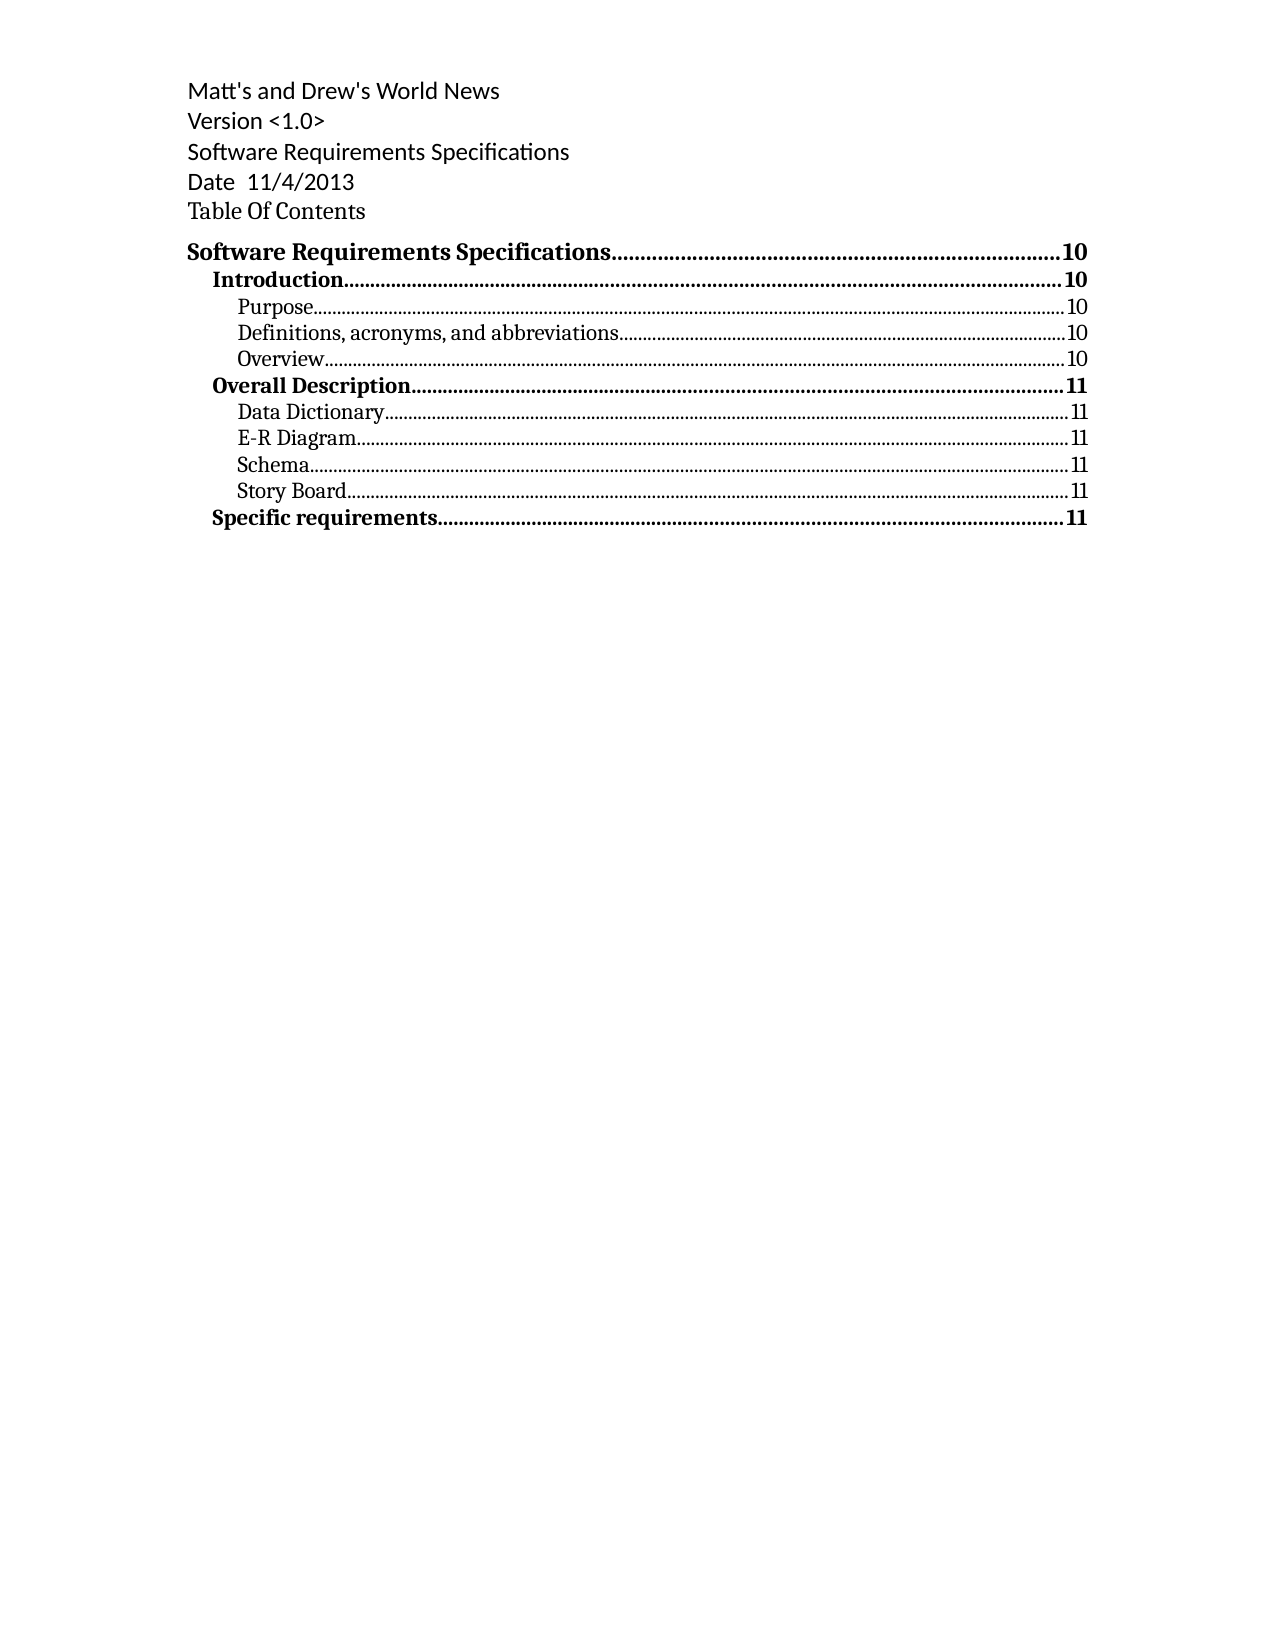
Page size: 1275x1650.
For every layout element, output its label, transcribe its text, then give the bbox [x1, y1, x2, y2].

text E-R Diagram 11 [237, 425, 1087, 452]
text Purpose 10 [237, 293, 1087, 320]
text Definitions, acronyms, and abbreviations 10 [237, 320, 1087, 346]
text Introduction 10 [212, 267, 1087, 293]
text Specific requirements 11 [212, 504, 1087, 531]
text Software Requirements Specifications 10 [187, 238, 1087, 267]
text Story Board 11 [237, 478, 1087, 504]
text Overview 10 [237, 346, 1087, 372]
text Table Of Contents [187, 197, 1087, 226]
text Data Dictionary 11 [237, 399, 1087, 425]
text Overall Description 11 [212, 372, 1087, 399]
text Schema 11 [237, 452, 1087, 478]
